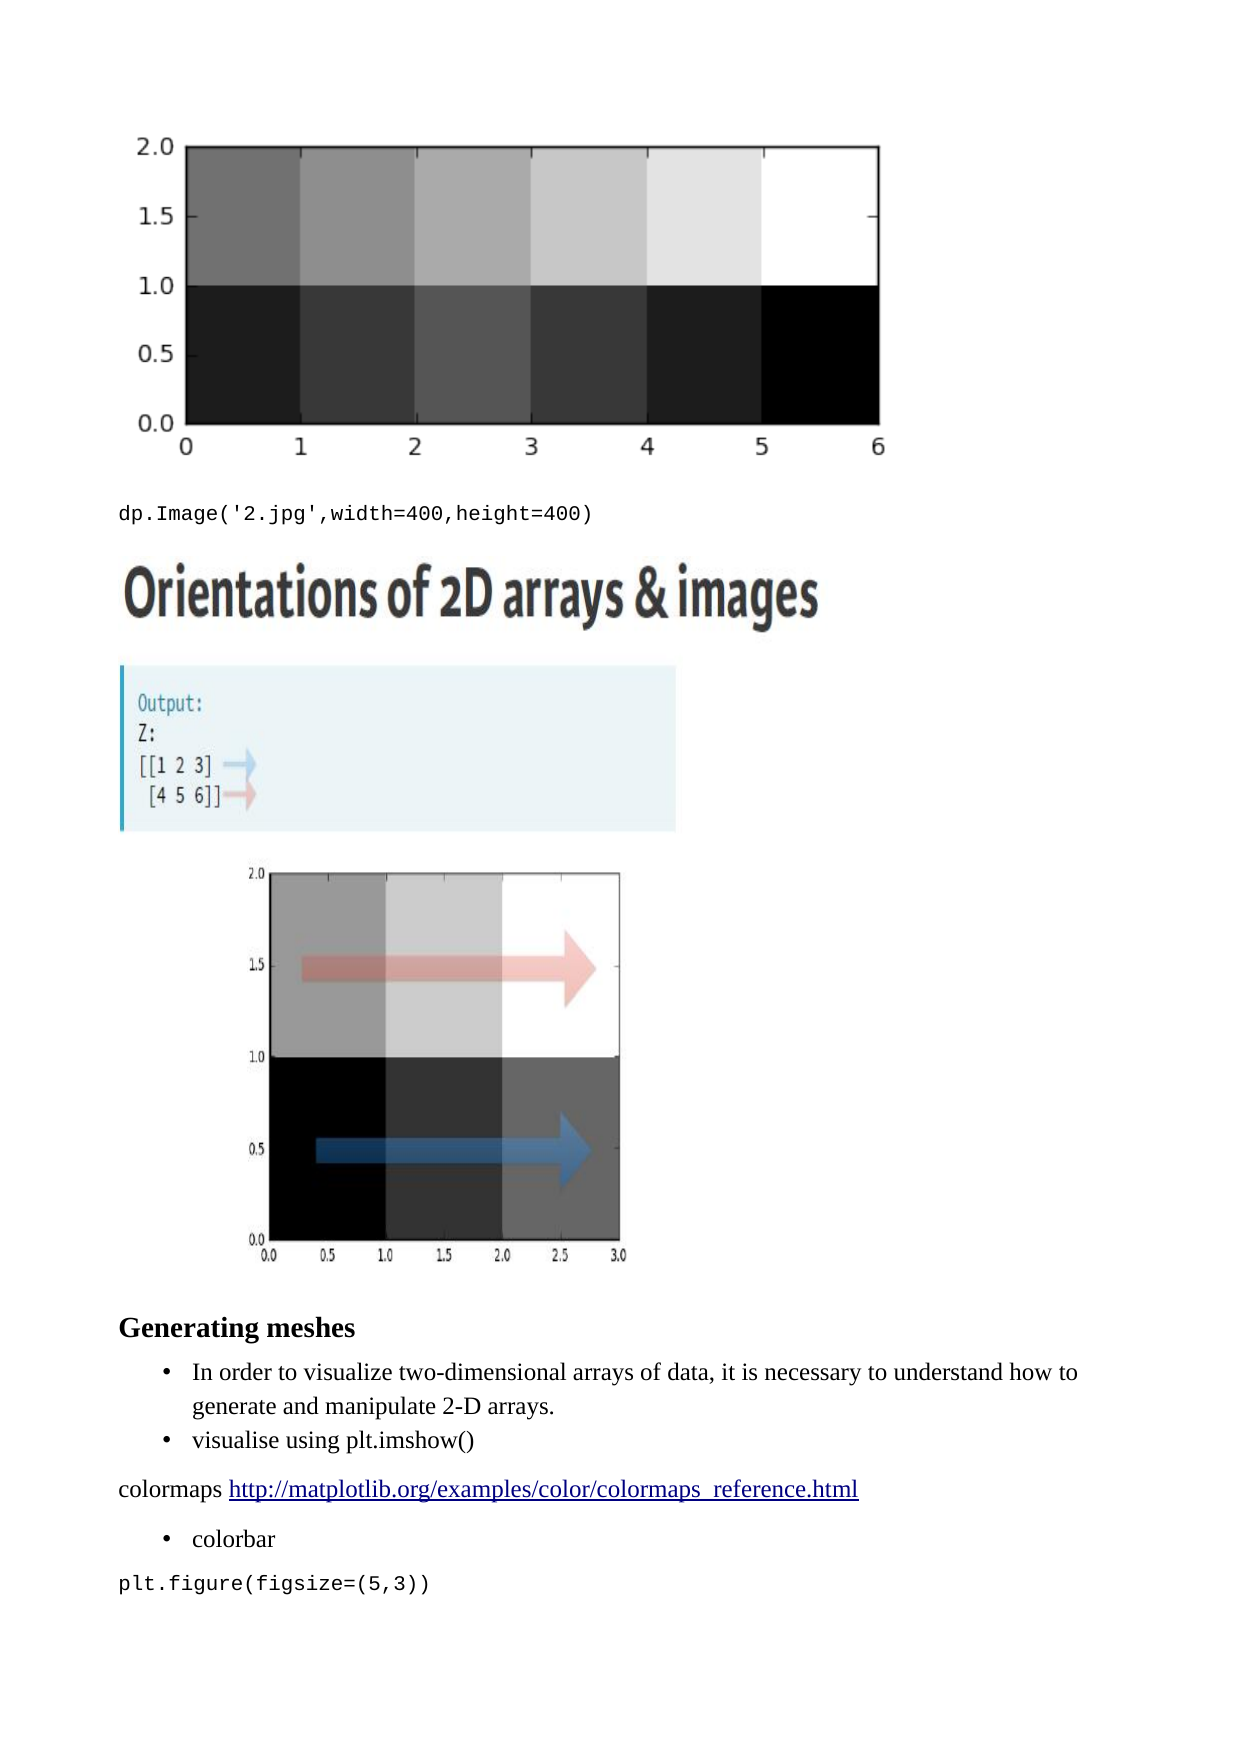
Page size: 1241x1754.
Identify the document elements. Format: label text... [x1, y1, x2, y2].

list In order to visualize two-dimensional arrays of data, it is necessary to understand how to generate and manipulate 2-D arrays. [162, 1357, 1122, 1420]
picture [118, 118, 903, 477]
text plt.figure(figsize=(5,3)) [118, 1573, 1122, 1596]
picture [118, 556, 833, 1271]
list colorbar [162, 1524, 1122, 1552]
text dp.Image('2.jpg',width=400,height=400) [118, 503, 1122, 526]
list visualise using plt.imshow() [162, 1426, 1122, 1454]
subtitle Generating meshes [118, 1311, 1122, 1344]
text colormaps http://matplotlib.org/examples/color/colormaps_reference.html [118, 1474, 1122, 1503]
